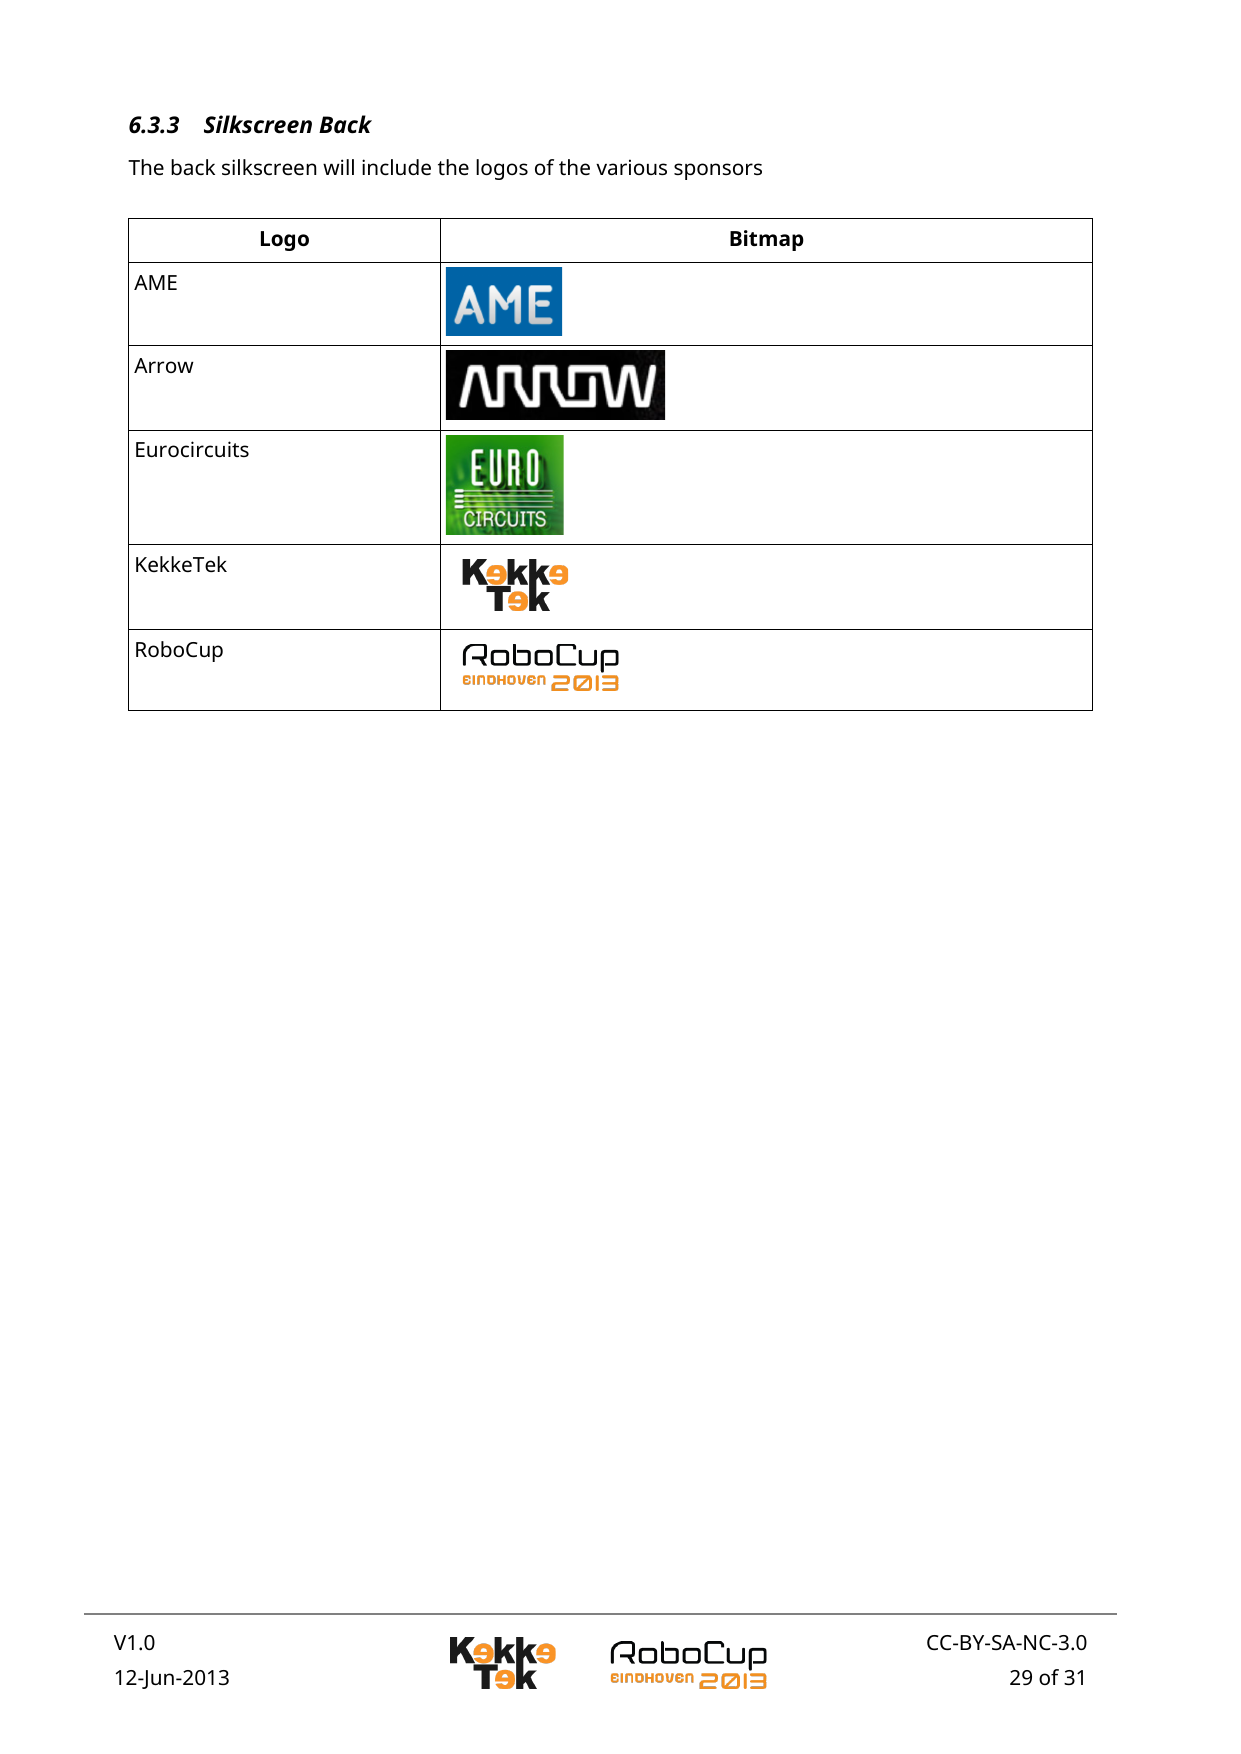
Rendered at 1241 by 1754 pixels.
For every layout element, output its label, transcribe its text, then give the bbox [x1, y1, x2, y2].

table_cell [441, 263, 1092, 345]
picture [610, 1641, 767, 1689]
table_cell [441, 431, 1092, 544]
table_header Logo [129, 219, 440, 262]
picture [450, 1637, 556, 1689]
subtitle Silkscreen Back [128, 109, 1092, 140]
table_header Bitmap [441, 219, 1092, 262]
table_cell [441, 545, 1092, 629]
table_cell RoboCup [129, 630, 440, 710]
table_cell Arrow [129, 346, 440, 429]
table_cell KekkeTek [129, 545, 440, 629]
picture [462, 644, 619, 691]
table_cell [441, 630, 1092, 710]
table_cell AME [129, 263, 440, 345]
picture [462, 559, 569, 611]
table_cell Eurocircuits [129, 431, 440, 544]
text The back silkscreen will include the logos of the various sponsors [128, 153, 1092, 181]
table_cell [441, 346, 1092, 429]
